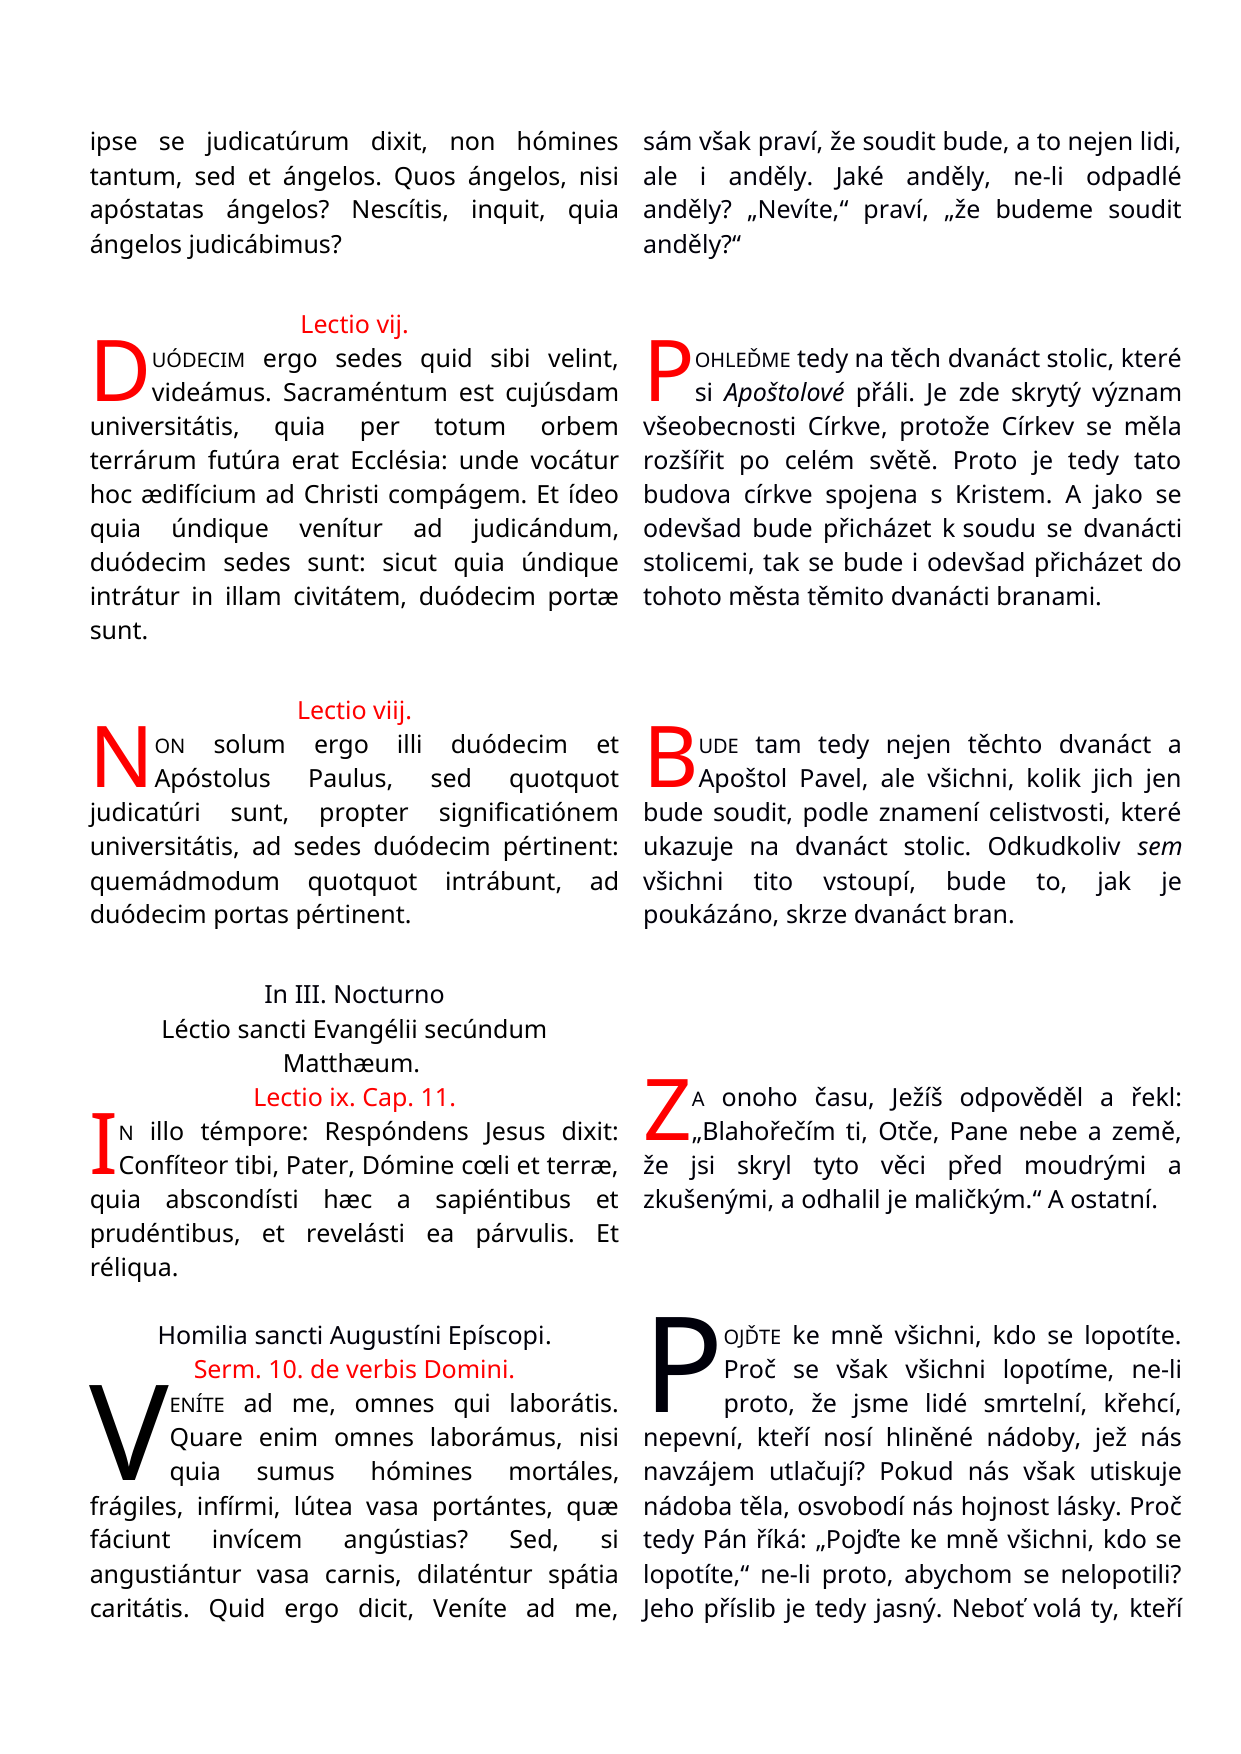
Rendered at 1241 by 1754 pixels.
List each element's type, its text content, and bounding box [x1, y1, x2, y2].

table_cell Bude tam tedy nejen těchto dvanáct a Apoštol Pavel, ale všichni, kolik jich jen bude soudit, podle znamení celistvosti, které ukazuje na dvanáct stolic. Odkudkoliv sem všichni tito vstoupí, bude to, jak je poukázáno, skrze dvanáct bran. [631, 687, 1194, 971]
table_cell Lectio vij. Duódecim ergo sedes quid sibi velint, videámus. Sacraméntum est cujúsdam universitátis, quia per totum orbem terrárum futúra erat Ecclésia: unde vocátur hoc ædifícium ad Christi compágem. Et ídeo quia úndique venítur ad judicándum, duódecim sedes sunt: sicut quia úndique intrátur in illam civitátem, duódecim portæ sunt. [78, 300, 631, 687]
table_cell In III. Nocturno Léctio sancti Evangélii secúndum Matthæum. Lectio ix. Cap. 11. In illo témpore: Respóndens Jesus dixit: Confíteor tibi, Pater, Dómine cœli et terræ, quia abscondísti hæc a sapiéntibus et prudéntibus, et revelásti ea párvulis. Et réliqua. Homilia sancti Augustíni Epíscopi. Serm. 10. de verbis Domini. Veníte ad me, omnes qui laborátis. Quare enim omnes laborámus, nisi quia sumus hómines mortáles, frágiles, infírmi, lútea vasa portántes, quæ fáciunt invícem angústias? Sed, si angustiántur vasa carnis, dilaténtur spátia caritátis. Quid ergo dicit, Veníte ad me, omnes qui laborátis, nisi ut non laborétis? Dénique promíssio ejus in promptu est; quóniam laborántes vocávit, quærent forte qua mercéde vocáti sunt. Et ego vos, ínquit, refíciam. [78, 971, 631, 1630]
table_cell sám však praví, že soudit bude, a to nejen lidi, ale i anděly. Jaké anděly, ne-li odpadlé anděly? „Nevíte,“ praví, „že budeme soudit anděly?“ [631, 118, 1194, 300]
table_cell Pohleďme tedy na těch dvanáct stolic, které si Apoštolové přáli. Je zde skrytý význam všeobecnosti Církve, protože Církev se měla rozšířit po celém světě. Proto je tedy tato budova církve spojena s Kristem. A jako se odevšad bude přicházet k soudu se dvanácti stolicemi, tak se bude i odevšad přicházet do tohoto města těmito dvanácti branami. [631, 300, 1194, 687]
table_cell Lectio viij. Non solum ergo illi duódecim et Apóstolus Paulus, sed quotquot judicatúri sunt, propter significatiónem universitátis, ad sedes duódecim pértinent: quemádmodum quotquot intrábunt, ad duódecim portas pértinent. [78, 687, 631, 971]
table_cell ipse se judicatúrum dixit, non hómines tantum, sed et ángelos. Quos ángelos, nisi apóstatas ángelos? Nescítis, inquit, quia ángelos judicábimus? [78, 118, 631, 300]
table_cell Za onoho času, Ježíš odpověděl a řekl: „Blahořečím ti, Otče, Pane nebe a země, že jsi skryl tyto věci před moudrými a zkušenými, a odhalil je maličkým.“ A ostatní. Pojďte ke mně všichni, kdo se lopotíte. Proč se však všichni lopotíme, ne-li proto, že jsme lidé smrtelní, křehcí, nepevní, kteří nosí hliněné nádoby, jež nás navzájem utlačují? Pokud nás však utiskuje nádoba těla, osvobodí nás hojnost lásky. Proč tedy Pán říká: „Pojďte ke mně všichni, kdo se lopotíte,“ ne-li proto, abychom se nelopotili? Jeho příslib je tedy jasný. Neboť volá ty, kteří se lopotí. Možná se budou ptát, co za to dostanou. „A já vás občerstvím,“ odpovídá. [631, 971, 1194, 1630]
